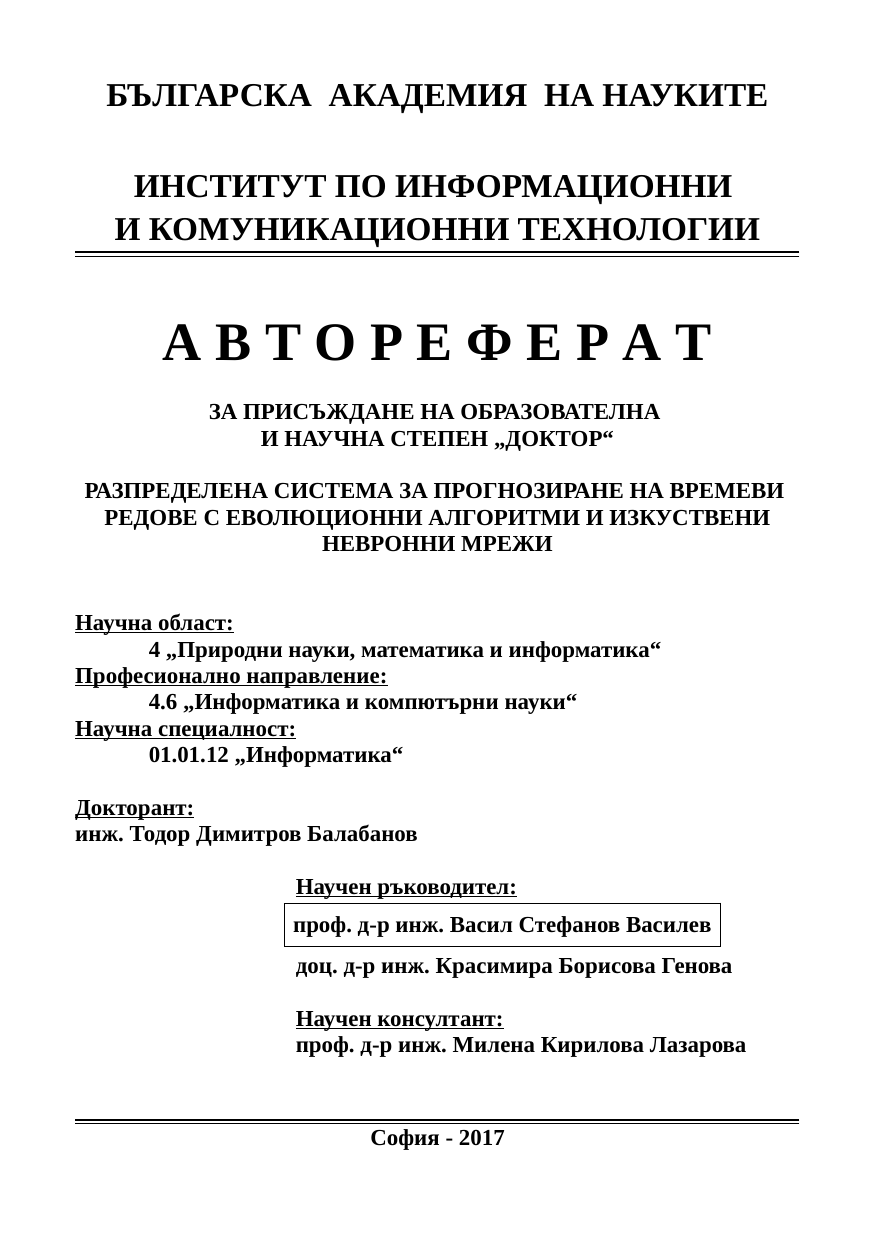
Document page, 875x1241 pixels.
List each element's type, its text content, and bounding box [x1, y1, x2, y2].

text РЕДОВЕ С ЕВОЛЮЦИОННИ АЛГОРИТМИ И ИЗКУСТВЕНИ [75, 504, 799, 530]
text проф. д-р инж. Милена Кирилова Лазарова [75, 1031, 799, 1057]
text проф. д-р инж. Васил Стефанов Василев [293, 911, 712, 938]
text 01.01.12 „Информатика“ [75, 741, 799, 767]
text София - 2017 [75, 1124, 799, 1151]
text Докторант: [75, 794, 799, 820]
text И КОМУНИКАЦИОННИ ТЕХНОЛОГИИ [75, 204, 799, 251]
text БЪЛГАРСКА АКАДЕМИЯ НА НАУКИТЕ [75, 75, 799, 113]
text ЗА ПРИСЪЖДАНЕ НА ОБРАЗОВАТЕЛНА [75, 398, 799, 425]
text 4.6 „Информатика и компютърни науки“ [75, 688, 799, 715]
text И НАУЧНА СТЕПЕН „ДОКТОР“ [75, 425, 799, 451]
text А В Т О Р Е Ф Е Р А Т [75, 310, 799, 372]
text Научен ръководител: [75, 873, 799, 899]
text Научна област: [75, 609, 799, 636]
text Научна специалност: [75, 715, 799, 741]
text доц. д-р инж. Красимира Борисова Генова [75, 952, 799, 978]
text НЕВРОННИ МРЕЖИ [75, 530, 799, 557]
text 4 „Природни науки, математика и информатика“ [75, 636, 799, 662]
text Професионално направление: [75, 662, 799, 688]
text ИНСТИТУТ ПО ИНФОРМАЦИОННИ [75, 166, 799, 204]
text инж. Тодор Димитров Балабанов [75, 820, 799, 846]
text РАЗПРЕДЕЛЕНА СИСТЕМА ЗА ПРОГНОЗИРАНЕ НА ВРЕМЕВИ [75, 477, 799, 504]
text Научен консултант: [75, 1004, 799, 1031]
